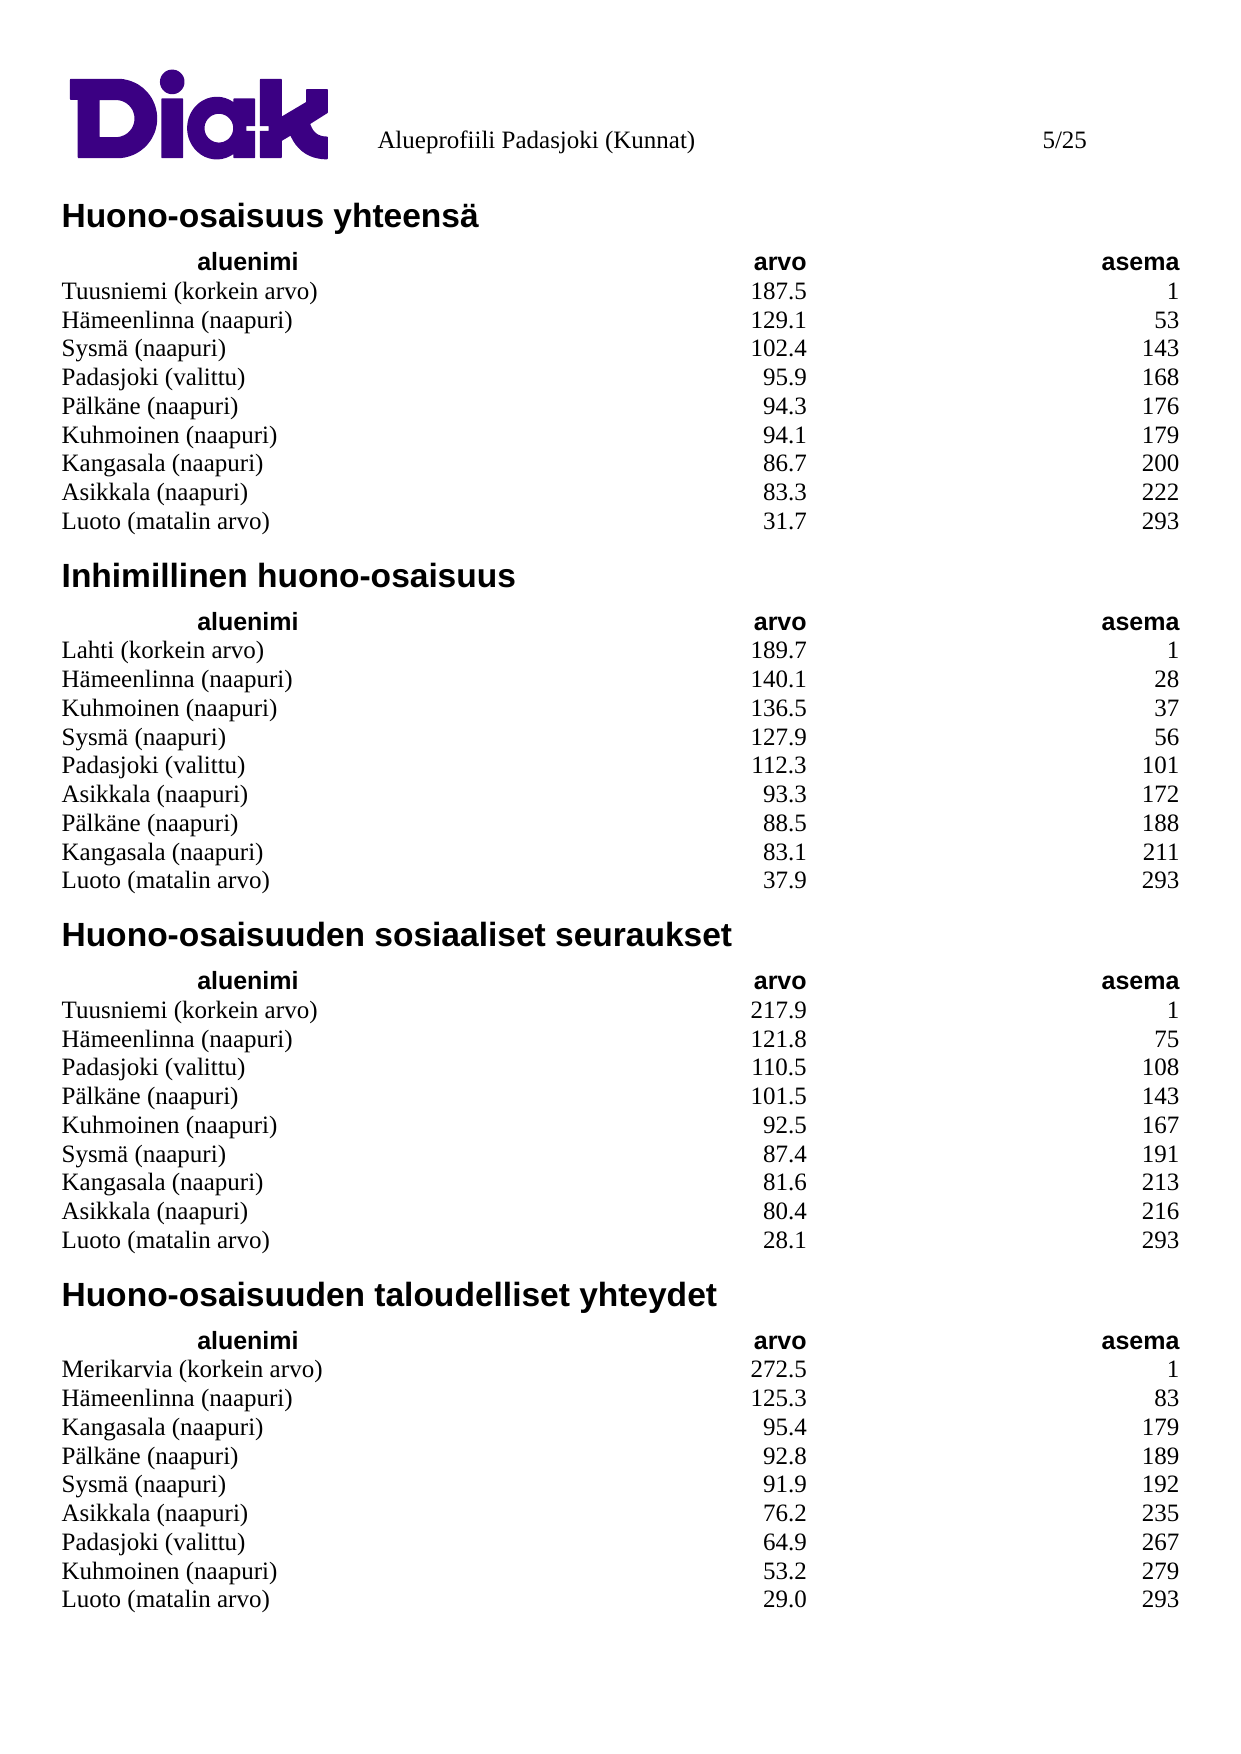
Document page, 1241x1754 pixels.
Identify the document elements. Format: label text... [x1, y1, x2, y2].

table_cell Sysmä (naapuri) [61, 1139, 434, 1167]
table_header asema [806, 607, 1179, 636]
table_cell 28 [806, 664, 1179, 693]
table_cell 222 [806, 477, 1179, 506]
table_header aluenimi [61, 966, 434, 995]
table_cell Pälkäne (naapuri) [61, 1441, 434, 1469]
table_cell Kuhmoinen (naapuri) [61, 1110, 434, 1139]
table_cell 167 [806, 1110, 1179, 1139]
table_cell 179 [806, 420, 1179, 448]
table_cell 64.9 [434, 1527, 806, 1556]
table_cell Sysmä (naapuri) [61, 1470, 434, 1498]
table_cell 81.6 [434, 1168, 806, 1196]
table_cell Asikkala (naapuri) [61, 1196, 434, 1225]
table_cell 279 [806, 1556, 1179, 1584]
table_cell 172 [806, 779, 1179, 808]
table_cell 108 [806, 1053, 1179, 1081]
table_cell Kangasala (naapuri) [61, 1412, 434, 1441]
table_cell 267 [806, 1527, 1179, 1556]
table_cell 31.7 [434, 506, 806, 535]
table_cell 293 [806, 1225, 1179, 1254]
table_cell Luoto (matalin arvo) [61, 1585, 434, 1613]
table_cell 136.5 [434, 693, 806, 722]
table_header arvo [434, 247, 806, 276]
table_cell Kangasala (naapuri) [61, 837, 434, 866]
table_cell 213 [806, 1168, 1179, 1196]
table_cell 53 [806, 305, 1179, 333]
table_cell 87.4 [434, 1139, 806, 1167]
table_cell 83 [806, 1383, 1179, 1412]
table_cell Sysmä (naapuri) [61, 722, 434, 751]
table_cell Kuhmoinen (naapuri) [61, 1556, 434, 1584]
table_cell 92.5 [434, 1110, 806, 1139]
table_cell Kangasala (naapuri) [61, 1168, 434, 1196]
table_cell Pälkäne (naapuri) [61, 391, 434, 420]
table_cell 168 [806, 362, 1179, 391]
table_header arvo [434, 607, 806, 636]
table_cell 129.1 [434, 305, 806, 333]
table_cell Asikkala (naapuri) [61, 477, 434, 506]
table_header aluenimi [61, 1326, 434, 1354]
table_cell 29.0 [434, 1585, 806, 1613]
table_cell 143 [806, 1081, 1179, 1110]
table_cell 28.1 [434, 1225, 806, 1254]
table_cell 293 [806, 506, 1179, 535]
table_cell 86.7 [434, 449, 806, 477]
table_header asema [806, 247, 1179, 276]
table_cell 188 [806, 808, 1179, 837]
table_cell 80.4 [434, 1196, 806, 1225]
table_header aluenimi [61, 607, 434, 636]
table_cell Asikkala (naapuri) [61, 1498, 434, 1527]
table_cell 101 [806, 751, 1179, 779]
table_cell Luoto (matalin arvo) [61, 1225, 434, 1254]
subtitle Huono-osaisuuden sosiaaliset seuraukset [61, 915, 1179, 954]
table_cell Kuhmoinen (naapuri) [61, 420, 434, 448]
table_cell 37 [806, 693, 1179, 722]
table_cell Hämeenlinna (naapuri) [61, 664, 434, 693]
table_cell 76.2 [434, 1498, 806, 1527]
table_cell Lahti (korkein arvo) [61, 636, 434, 664]
table_cell 101.5 [434, 1081, 806, 1110]
table_cell 1 [806, 1355, 1179, 1383]
subtitle Inhimillinen huono-osaisuus [61, 556, 1179, 594]
table_cell 83.1 [434, 837, 806, 866]
table_cell 143 [806, 334, 1179, 362]
table_cell 75 [806, 1024, 1179, 1052]
table_cell 112.3 [434, 751, 806, 779]
table_cell 1 [806, 995, 1179, 1024]
table_cell Luoto (matalin arvo) [61, 506, 434, 535]
table_cell 216 [806, 1196, 1179, 1225]
table_cell 95.4 [434, 1412, 806, 1441]
table_cell 95.9 [434, 362, 806, 391]
table_cell 94.1 [434, 420, 806, 448]
table_cell 211 [806, 837, 1179, 866]
table_cell 37.9 [434, 866, 806, 894]
table_header asema [806, 966, 1179, 995]
table_cell Luoto (matalin arvo) [61, 866, 434, 894]
table_cell 1 [806, 276, 1179, 305]
table_header arvo [434, 966, 806, 995]
table_cell 176 [806, 391, 1179, 420]
table_cell Padasjoki (valittu) [61, 362, 434, 391]
table_cell Merikarvia (korkein arvo) [61, 1355, 434, 1383]
table_cell 272.5 [434, 1355, 806, 1383]
table_cell Padasjoki (valittu) [61, 1527, 434, 1556]
table_cell Hämeenlinna (naapuri) [61, 305, 434, 333]
table_cell 53.2 [434, 1556, 806, 1584]
table_cell Tuusniemi (korkein arvo) [61, 995, 434, 1024]
table_cell 191 [806, 1139, 1179, 1167]
table_cell 92.8 [434, 1441, 806, 1469]
table_cell 189 [806, 1441, 1179, 1469]
table_cell Padasjoki (valittu) [61, 1053, 434, 1081]
table_cell 83.3 [434, 477, 806, 506]
table_cell 110.5 [434, 1053, 806, 1081]
table_cell Kangasala (naapuri) [61, 449, 434, 477]
table_cell 102.4 [434, 334, 806, 362]
table_header arvo [434, 1326, 806, 1354]
table_cell Pälkäne (naapuri) [61, 1081, 434, 1110]
table_cell 217.9 [434, 995, 806, 1024]
table_cell Kuhmoinen (naapuri) [61, 693, 434, 722]
table_cell 91.9 [434, 1470, 806, 1498]
table_cell Pälkäne (naapuri) [61, 808, 434, 837]
table_cell 293 [806, 866, 1179, 894]
table_cell Hämeenlinna (naapuri) [61, 1383, 434, 1412]
subtitle Huono-osaisuuden taloudelliset yhteydet [61, 1274, 1179, 1313]
table_cell Tuusniemi (korkein arvo) [61, 276, 434, 305]
table_cell 56 [806, 722, 1179, 751]
table_cell 293 [806, 1585, 1179, 1613]
table_cell 189.7 [434, 636, 806, 664]
table_cell 140.1 [434, 664, 806, 693]
table_cell 235 [806, 1498, 1179, 1527]
table_cell 179 [806, 1412, 1179, 1441]
table_cell 125.3 [434, 1383, 806, 1412]
table_cell 1 [806, 636, 1179, 664]
table_cell Padasjoki (valittu) [61, 751, 434, 779]
subtitle Huono-osaisuus yhteensä [61, 196, 1179, 235]
table_cell 192 [806, 1470, 1179, 1498]
table_cell 93.3 [434, 779, 806, 808]
table_header aluenimi [61, 247, 434, 276]
table_header asema [806, 1326, 1179, 1354]
table_cell 187.5 [434, 276, 806, 305]
table_cell 121.8 [434, 1024, 806, 1052]
table_cell Asikkala (naapuri) [61, 779, 434, 808]
table_cell Hämeenlinna (naapuri) [61, 1024, 434, 1052]
table_cell 200 [806, 449, 1179, 477]
table_cell 88.5 [434, 808, 806, 837]
table_cell 127.9 [434, 722, 806, 751]
table_cell Sysmä (naapuri) [61, 334, 434, 362]
table_cell 94.3 [434, 391, 806, 420]
